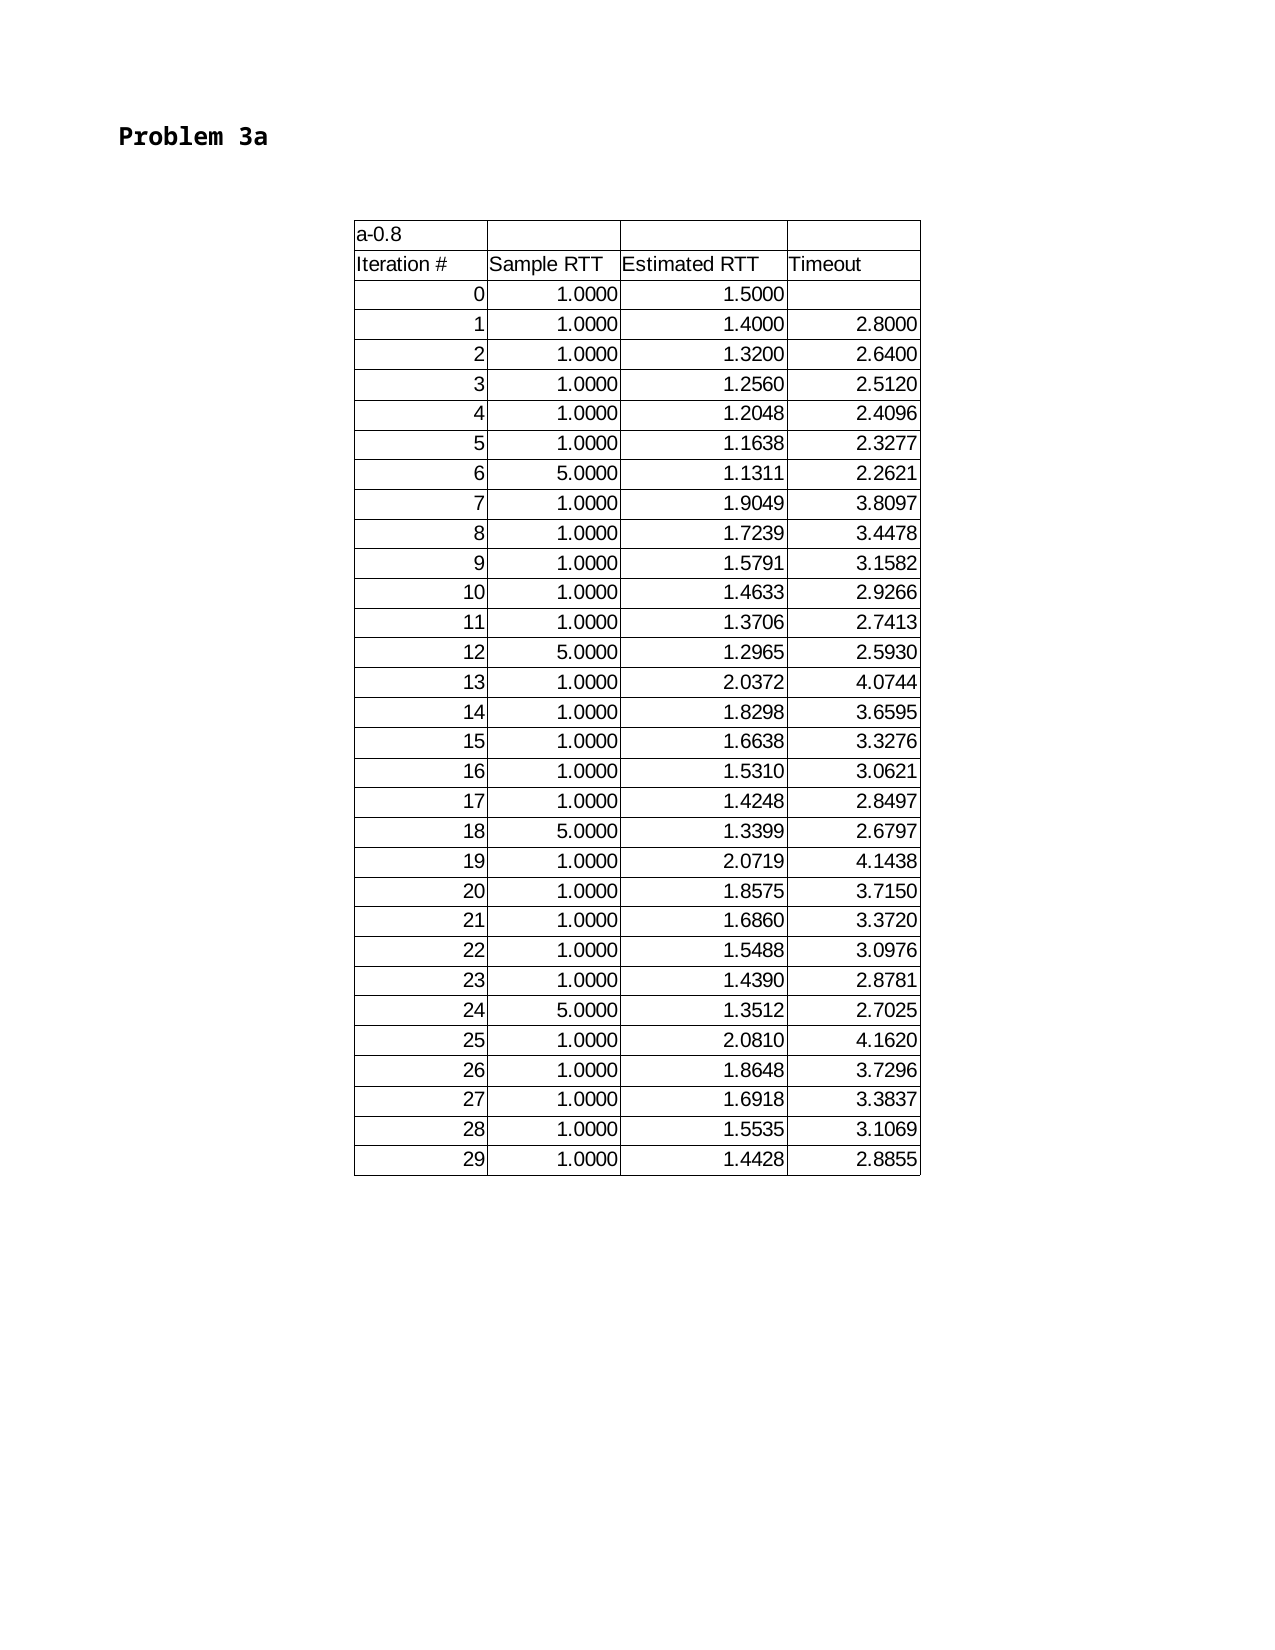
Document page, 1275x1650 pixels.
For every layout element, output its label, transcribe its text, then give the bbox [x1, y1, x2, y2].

text Problem 3a [118, 118, 1157, 152]
